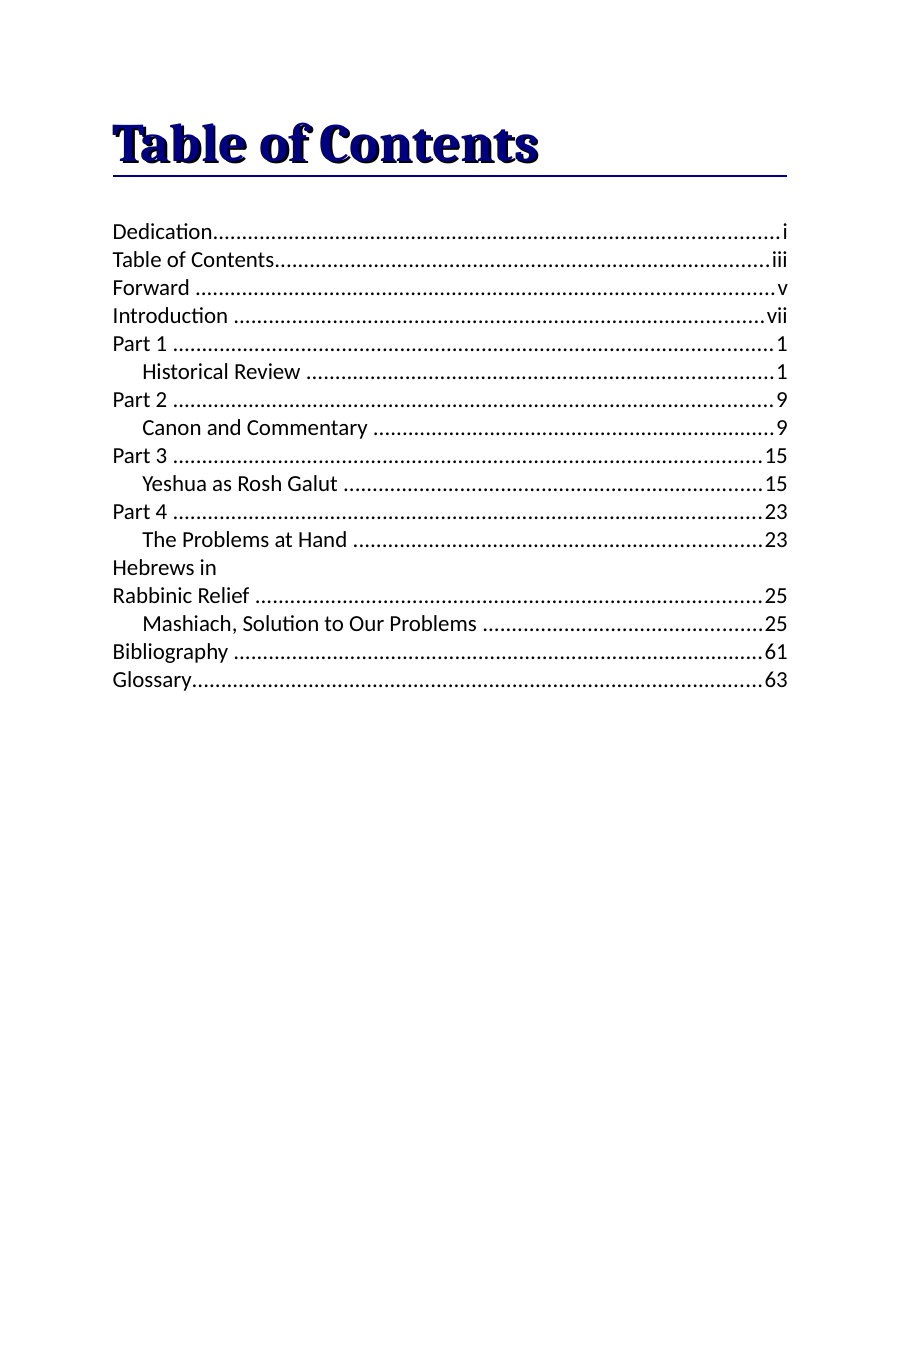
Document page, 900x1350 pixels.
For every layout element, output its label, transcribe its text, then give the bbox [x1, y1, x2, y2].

text Table of Contents iii [112, 245, 787, 273]
text Hebrews in Rabbinic Relief 25 [112, 553, 787, 609]
text Part 4 23 [112, 497, 787, 525]
text Glossary 63 [112, 665, 787, 693]
text Historical Review 1 [142, 357, 787, 385]
text The Problems at Hand 23 [142, 525, 787, 553]
text Introduction vii [112, 301, 787, 329]
title Table of Contents [112, 112, 787, 177]
text Part 1 1 [112, 329, 787, 357]
text Dedication i [112, 217, 787, 245]
text Yeshua as Rosh Galut 15 [142, 469, 787, 497]
text Canon and Commentary 9 [142, 413, 787, 441]
text Mashiach, Solution to Our Problems 25 [142, 609, 787, 637]
text Bibliography 61 [112, 637, 787, 665]
text Part 3 15 [112, 441, 787, 469]
text Part 2 9 [112, 385, 787, 413]
text Forward v [112, 273, 787, 301]
